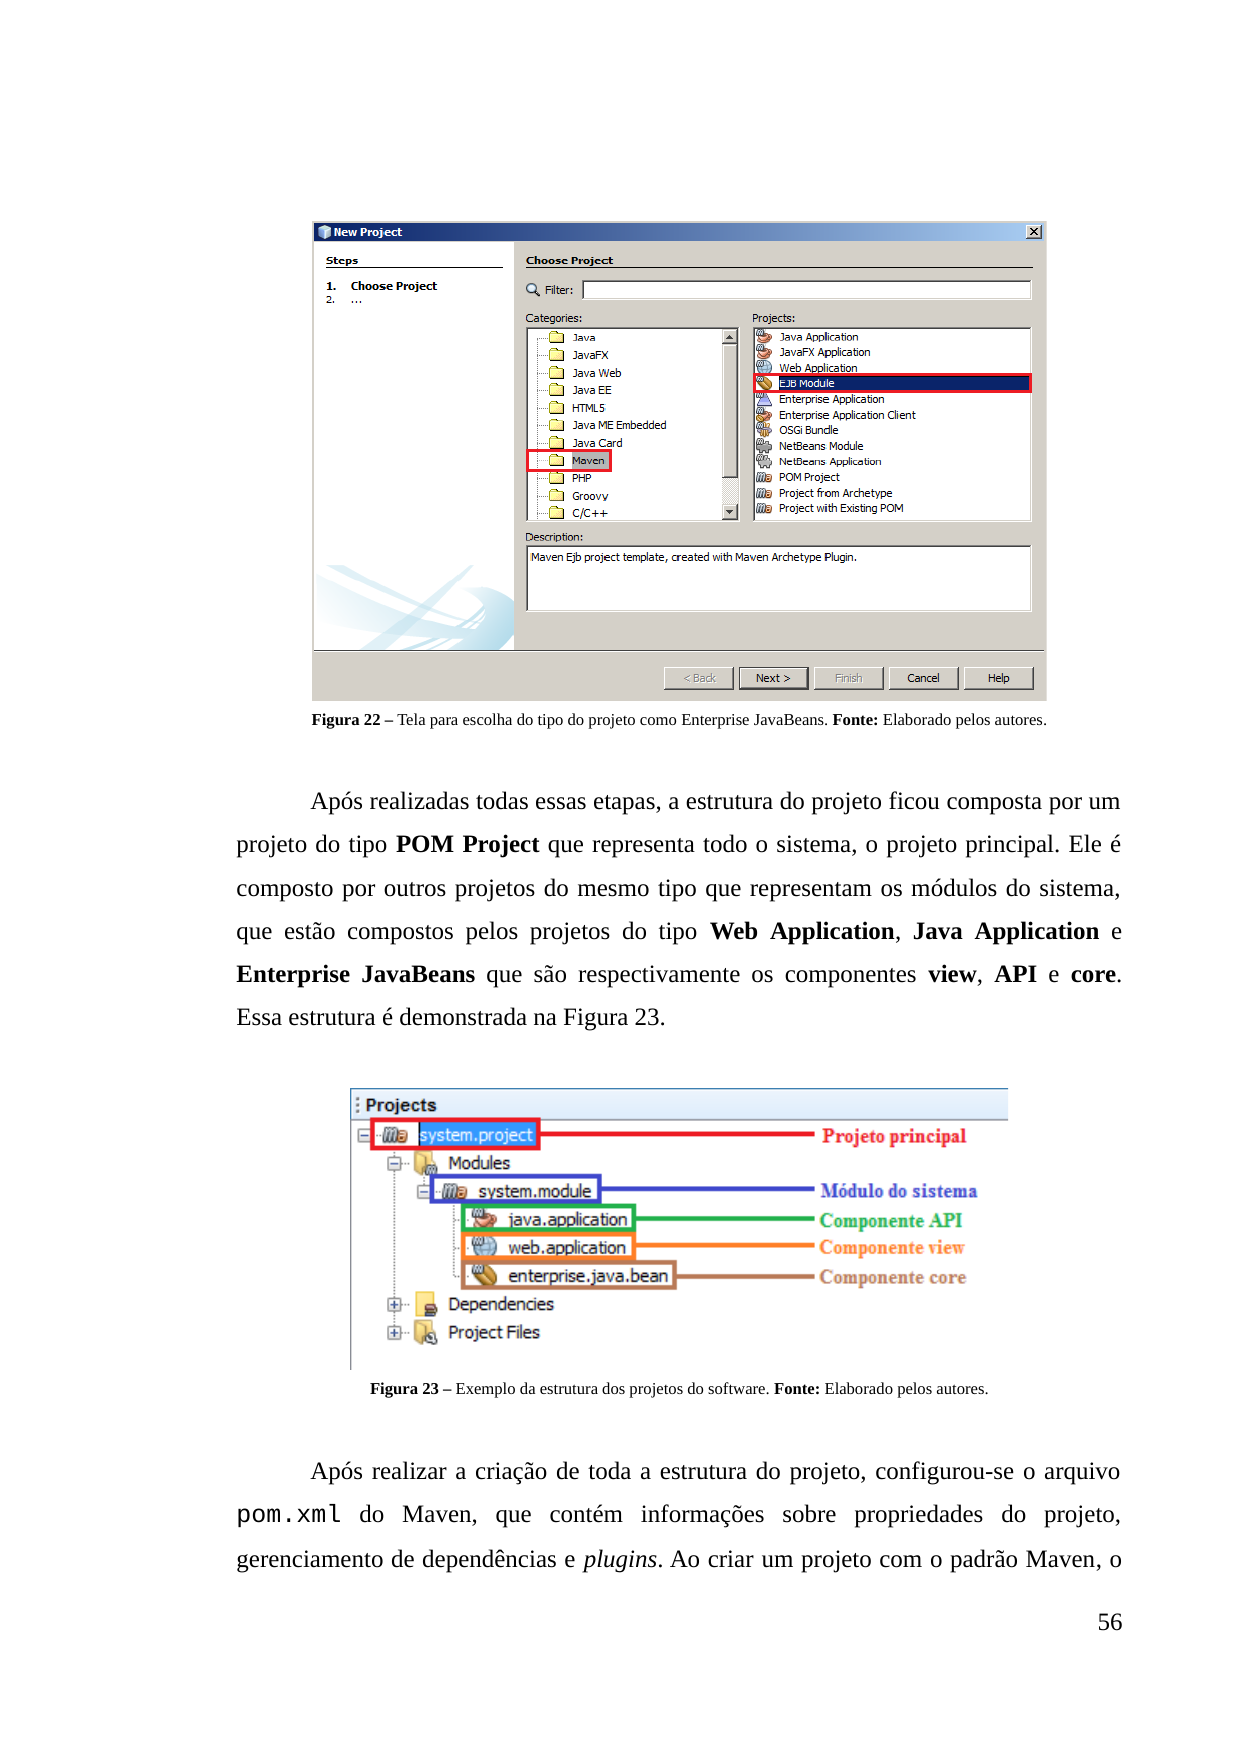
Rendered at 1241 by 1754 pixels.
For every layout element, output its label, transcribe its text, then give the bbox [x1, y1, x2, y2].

text Após realizar a criação de toda a estrutura do projeto, configurou-se o arquivo pom.xml do Maven, que contém informações sobre propriedades do projeto, gerenciamento de dependências e plugins. Ao criar um projeto com o padrão Maven, o [236, 1456, 1122, 1573]
picture [311, 220, 1047, 701]
text Após realizadas todas essas etapas, a estrutura do projeto ficou composta por um projeto do tipo POM Project que representa todo o sistema, o projeto principal. Ele é composto por outros projetos do mesmo tipo que representam os módulos do sistema, que estão compostos pelos projetos do tipo Web Application, Java Application e Enterprise JavaBeans que são respectivamente os componentes view, API e core. Essa estrutura é demonstrada na Figura 23. [236, 786, 1122, 1031]
text Figura 22 – Tela para escolha do tipo do projeto como Enterprise JavaBeans. Fonte: Elaborado pelos autores. [231, 710, 1128, 729]
picture [350, 1088, 1009, 1370]
text Figura 23 – Exemplo da estrutura dos projetos do software. Fonte: Elaborado pelos autores. [234, 1379, 1124, 1398]
